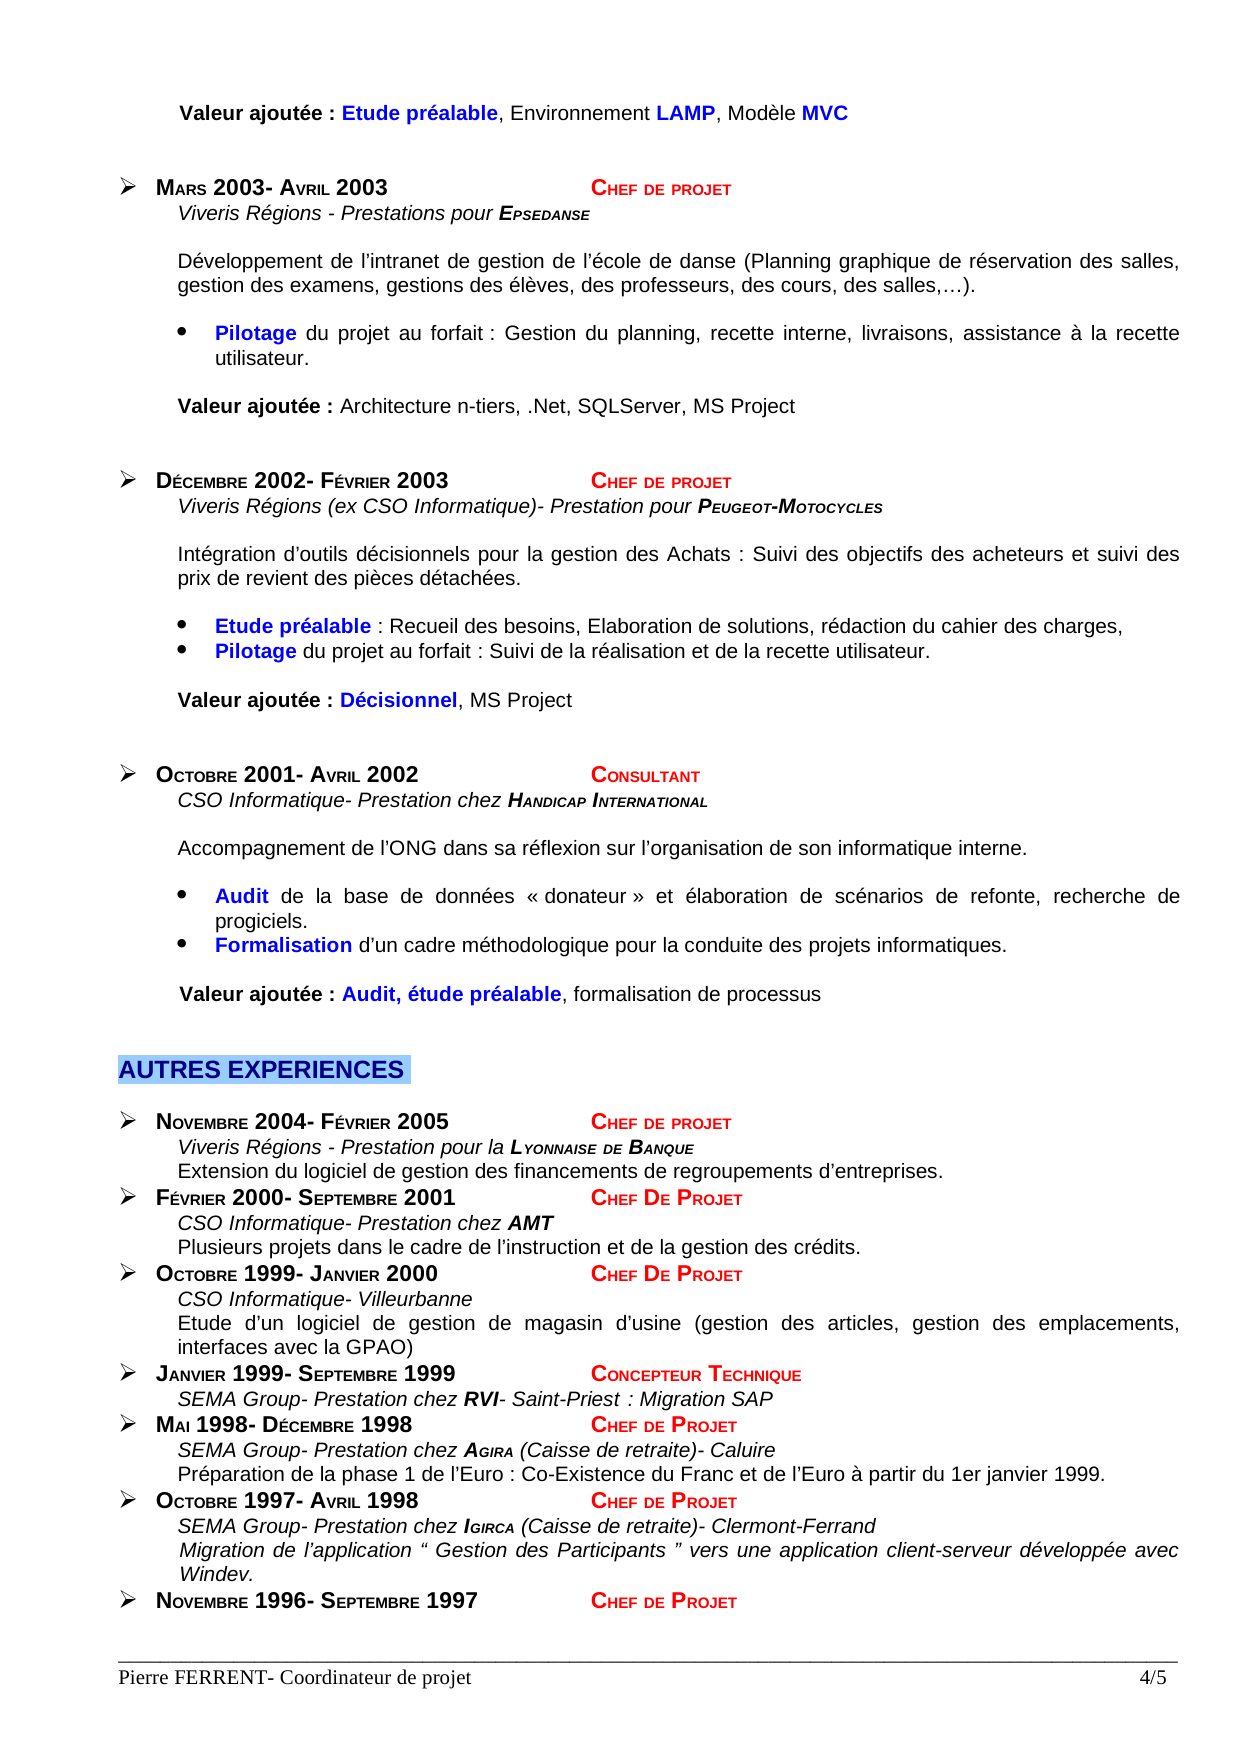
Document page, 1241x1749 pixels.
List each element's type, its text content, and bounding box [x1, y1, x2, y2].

text Viveris Régions - Prestations pour Epsedanse [177, 201, 1181, 225]
list Pilotage du projet au forfait : Suivi de la réalisation et de la recette utilisateur. [177, 639, 1181, 664]
text Extension du logiciel de gestion des financements de regroupements d’entreprises. [177, 1159, 1181, 1183]
list Mars 2003- Avril 2003 Chef de projet [118, 173, 1181, 201]
text AUTRES EXPERIENCES [118, 1054, 1181, 1084]
list Formalisation d’un cadre méthodologique pour la conduite des projets informatiques. [177, 933, 1181, 958]
text Etude d’un logiciel de gestion de magasin d’usine (gestion des articles, gestion des emplacements, interfaces avec la GPAO) [177, 1311, 1181, 1359]
list Audit de la base de données « donateur » et élaboration de scénarios de refonte, recherche de progiciels. [177, 884, 1181, 933]
list Octobre 2001- Avril 2002 Consultant [118, 760, 1181, 788]
text Viveris Régions (ex CSO Informatique)- Prestation pour Peugeot-Motocycles [177, 494, 1181, 518]
text CSO Informatique- Villeurbanne [177, 1287, 1181, 1311]
text Préparation de la phase 1 de l’Euro : Co-Existence du Franc et de l’Euro à partir du 1er janvier 1999. [177, 1462, 1181, 1486]
list Février 2000- Septembre 2001 Chef De Projet [118, 1183, 1181, 1211]
list Pilotage du projet au forfait : Gestion du planning, recette interne, livraisons, assistance à la recette utilisateur. [177, 321, 1181, 370]
text Intégration d’outils décisionnels pour la gestion des Achats : Suivi des objectifs des acheteurs et suivi des prix de revient des pièces détachées. [177, 542, 1181, 590]
list Octobre 1999- Janvier 2000 Chef De Projet [118, 1259, 1181, 1287]
text CSO Informatique- Prestation chez AMT [177, 1211, 1181, 1235]
text Viveris Régions - Prestation pour la Lyonnaise de Banque [177, 1135, 1181, 1159]
list Octobre 1997- Avril 1998 Chef de Projet [118, 1486, 1181, 1514]
text SEMA Group- Prestation chez Igirca (Caisse de retraite)- Clermont-Ferrand [177, 1514, 1181, 1538]
text CSO Informatique- Prestation chez Handicap International [177, 788, 1181, 812]
list Décembre 2002- Février 2003 Chef de projet [118, 466, 1181, 494]
list Janvier 1999- Septembre 1999 Concepteur Technique [118, 1359, 1181, 1387]
text Accompagnement de l’ONG dans sa réflexion sur l’organisation de son informatique interne. [177, 836, 1181, 860]
text Migration de l’application “ Gestion des Participants ” vers une application client-serveur développée avec Windev. [179, 1538, 1181, 1586]
list Novembre 2004- Février 2005 Chef de projet [118, 1108, 1181, 1135]
text Plusieurs projets dans le cadre de l’instruction et de la gestion des crédits. [177, 1235, 1181, 1259]
text Valeur ajoutée : Etude préalable, Environnement LAMP, Modèle MVC [179, 101, 1181, 125]
text Valeur ajoutée : Décisionnel, MS Project [177, 688, 1181, 712]
text Développement de l’intranet de gestion de l’école de danse (Planning graphique de réservation des salles, gestion des examens, gestions des élèves, des professeurs, des cours, des salles,…). [177, 249, 1181, 297]
list Novembre 1996- Septembre 1997 Chef de Projet [118, 1586, 1181, 1614]
text Valeur ajoutée : Audit, étude préalable, formalisation de processus [179, 982, 1181, 1006]
text Valeur ajoutée : Architecture n-tiers, .Net, SQLServer, MS Project [177, 394, 1181, 418]
list Mai 1998- Décembre 1998 Chef de Projet [118, 1411, 1181, 1438]
text SEMA Group- Prestation chez Agira (Caisse de retraite)- Caluire [177, 1438, 1181, 1462]
text SEMA Group- Prestation chez RVI- Saint-Priest : Migration SAP [177, 1387, 1181, 1411]
list Etude préalable : Recueil des besoins, Elaboration de solutions, rédaction du cahier des charges, [177, 614, 1181, 639]
